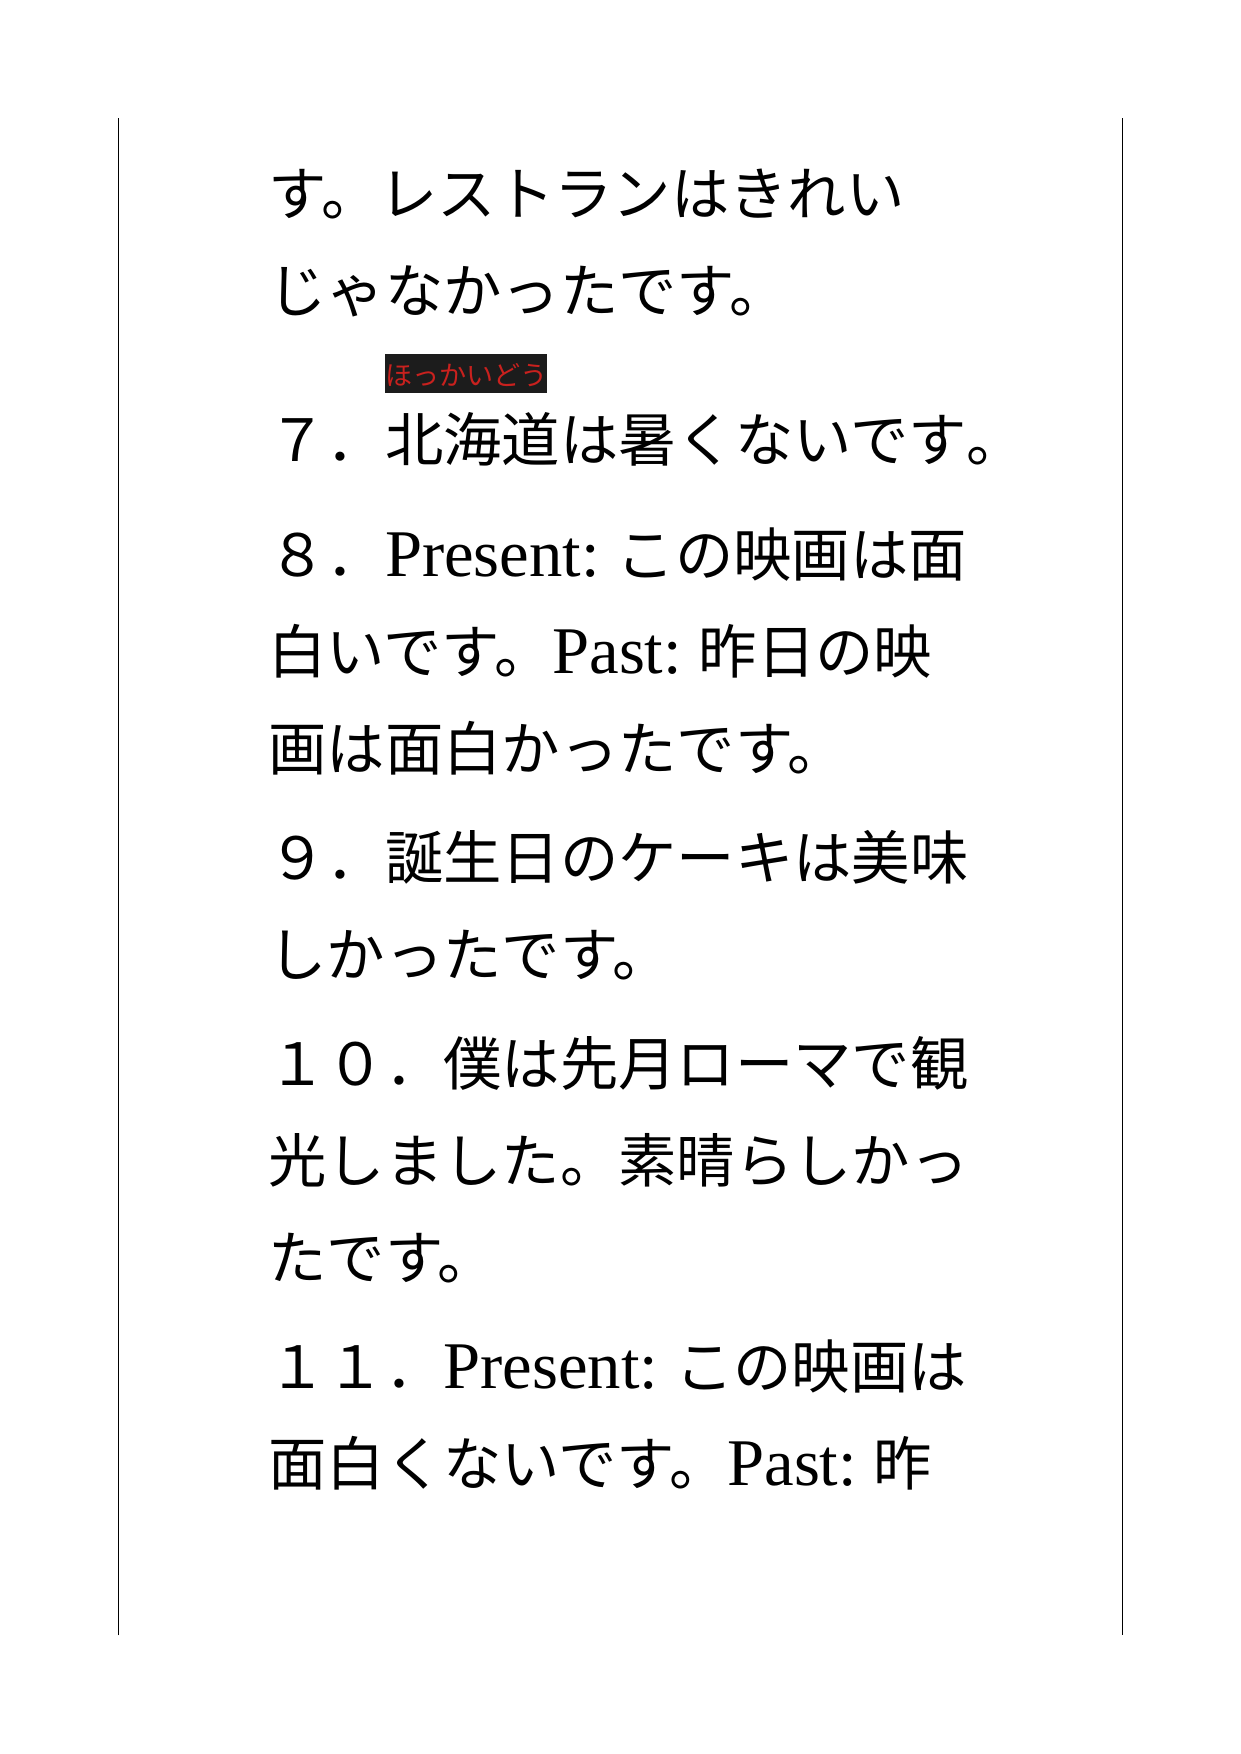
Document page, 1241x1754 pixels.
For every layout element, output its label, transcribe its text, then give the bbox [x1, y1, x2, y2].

text １１．Present: この映画は面白くないです。Past: 昨 [268, 1321, 972, 1502]
text ８．Present: この映画は面白いです。Past: 昨日の映画は面白かったです。 [268, 508, 972, 787]
text ９．誕生日のケーキは美味しかったです。 [268, 811, 972, 993]
text ７．北海道ほっかいどうは暑くないです。 [268, 354, 972, 478]
text １０．僕は先月ローマで観光しました。素晴らしかったです。 [268, 1017, 972, 1296]
text す。レストランはきれいじゃなかったです。 [268, 148, 972, 330]
